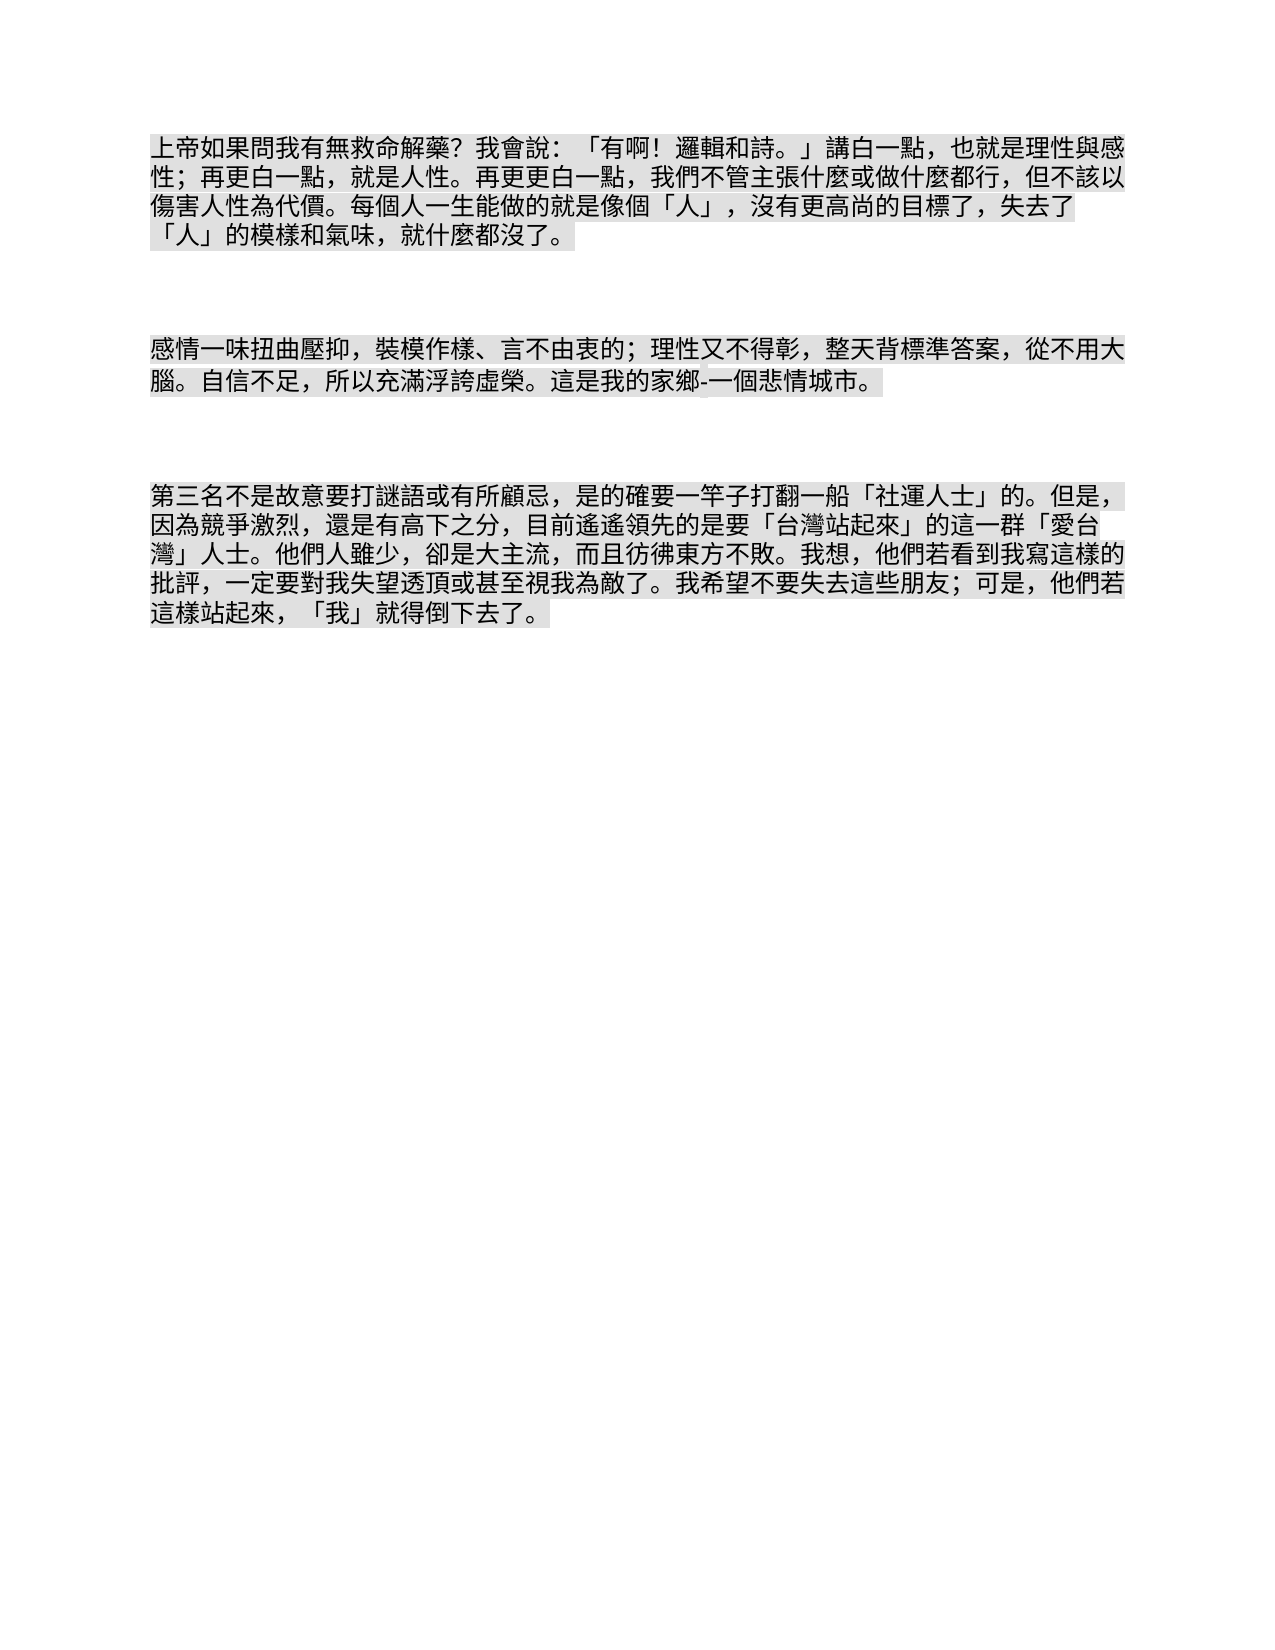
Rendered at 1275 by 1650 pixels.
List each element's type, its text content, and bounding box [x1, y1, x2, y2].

text 第三名不是故意要打謎語或有所顧忌，是的確要一竿子打翻一船「社運人士」的。但是，因為競爭激烈，還是有高下之分，目前遙遙領先的是要「台灣站起來」的這一群「愛台灣」人士。他們人雖少，卻是大主流，而且彷彿東方不敗。我想，他們若看到我寫這樣的批評，一定要對我失望透頂或甚至視我為敵了。我希望不要失去這些朋友；可是，他們若這樣站起來，「我」就得倒下去了。 [150, 482, 1125, 628]
text 感情一味扭曲壓抑，裝模作樣、言不由衷的；理性又不得彰，整天背標準答案，從不用大腦。自信不足，所以充滿浮誇虛榮。這是我的家鄉-一個悲情城市。 [150, 335, 1125, 398]
text 上帝如果問我有無救命解藥？我會說：「有啊！邏輯和詩。」講白一點，也就是理性與感性；再更白一點，就是人性。再更更白一點，我們不管主張什麼或做什麼都行，但不該以傷害人性為代價。每個人一生能做的就是像個「人」，沒有更高尚的目標了，失去了「人」的模樣和氣味，就什麼都沒了。 [150, 134, 1125, 251]
